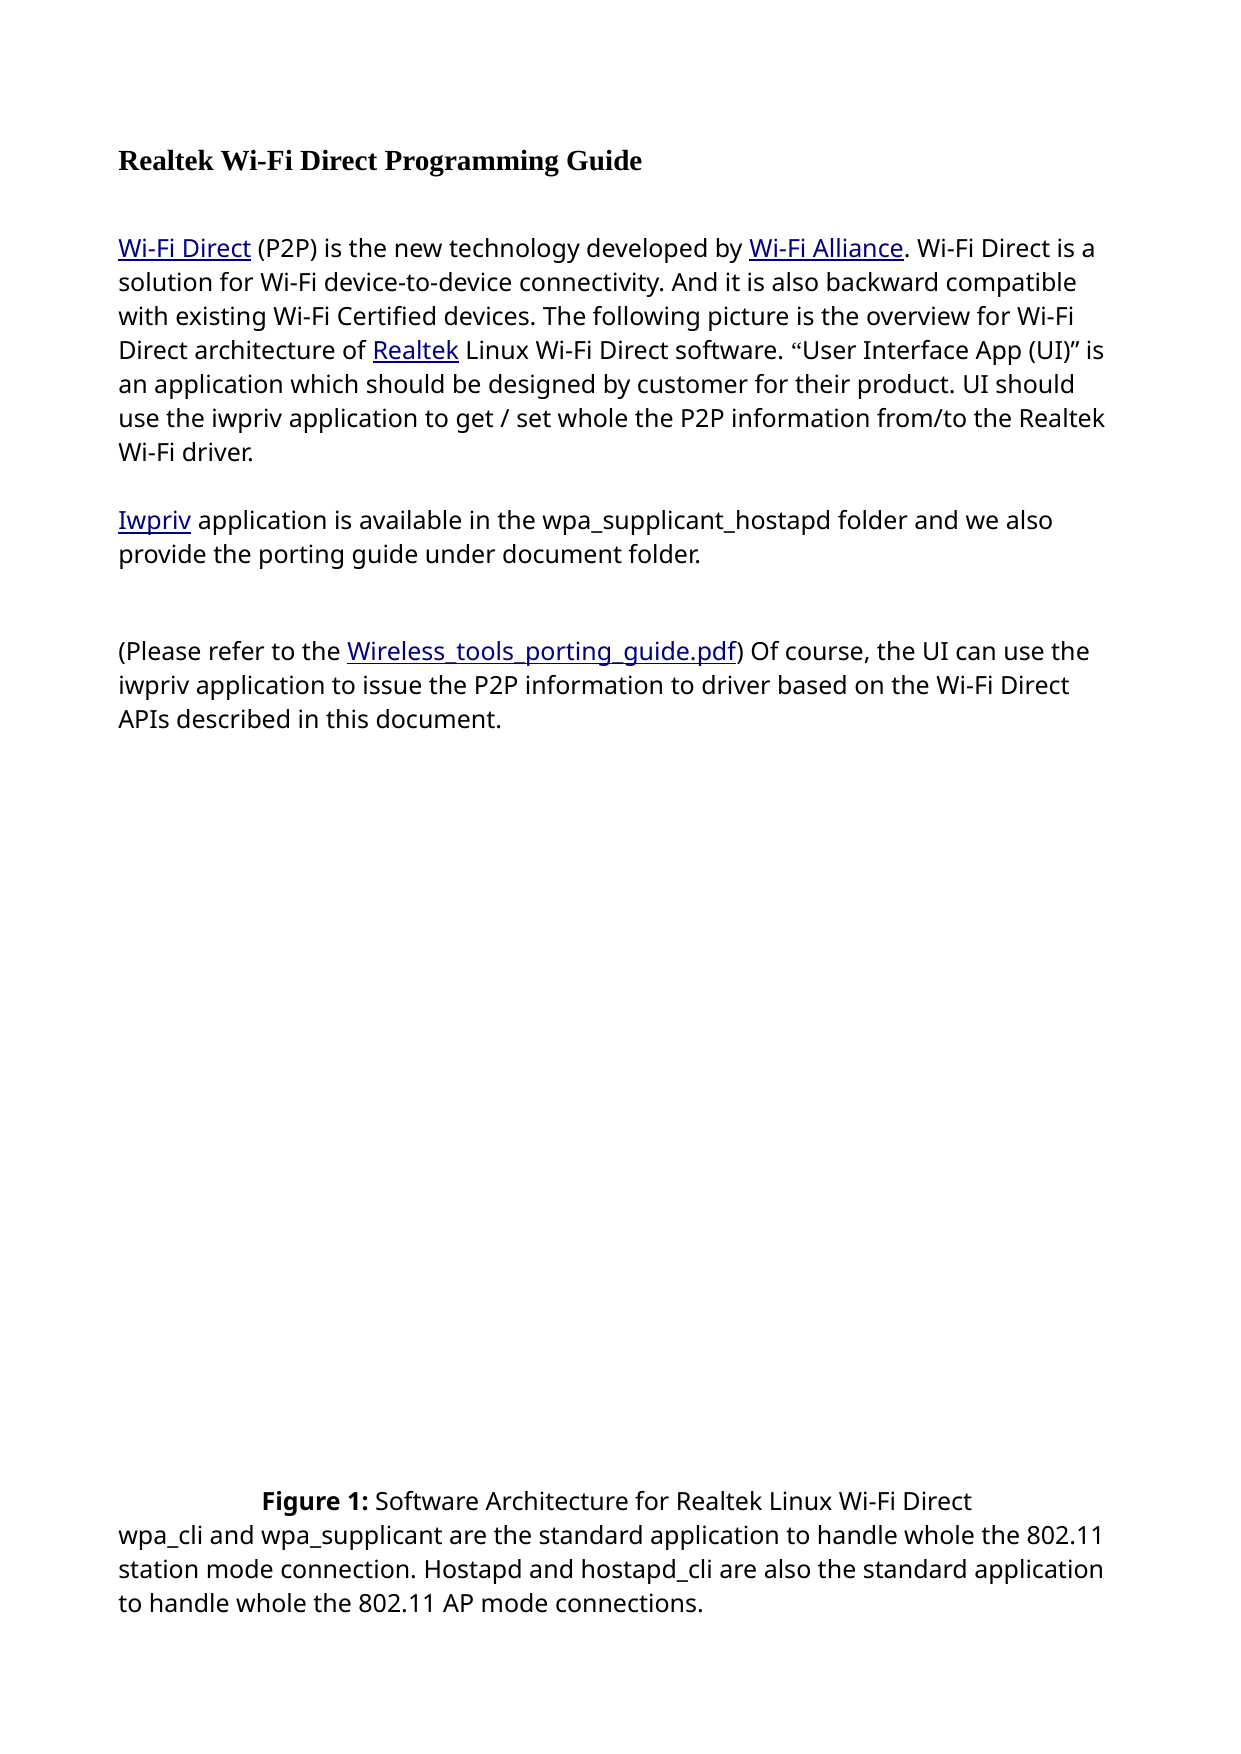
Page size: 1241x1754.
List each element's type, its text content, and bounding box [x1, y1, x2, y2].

text wpa_cli and wpa_supplicant are the standard application to handle whole the 802.11 station mode connection. Hostapd and hostapd_cli are also the standard application to handle whole the 802.11 AP mode connections. [118, 1518, 1122, 1620]
table_cell Figure 1: Software Architecture for Realtek Linux Wi-Fi Direct [119, 1484, 1122, 1518]
subtitle Realtek Wi-Fi Direct Programming Guide [118, 143, 1122, 177]
table_header [119, 765, 1122, 1483]
text Iwpriv application is available in the wpa_supplicant_hostapd folder and we also provide the porting guide under document folder. (Please refer to the Wireless_tools_porting_guide.pdf) Of course, the UI can use the iwpriv application to issue the P2P information to driver based on the Wi-Fi Direct APIs described in this document. [118, 503, 1122, 736]
text Wi-Fi Direct (P2P) is the new technology developed by Wi-Fi Alliance. Wi-Fi Direct is a solution for Wi-Fi device-to-device connectivity. And it is also backward compatible with existing Wi-Fi Certified devices. The following picture is the overview for Wi-Fi Direct architecture of Realtek Linux Wi-Fi Direct software. “User Interface App (UI)” is an application which should be designed by customer for their product. UI should use the iwpriv application to get / set whole the P2P information from/to the Realtek Wi-Fi driver. [118, 230, 1106, 469]
